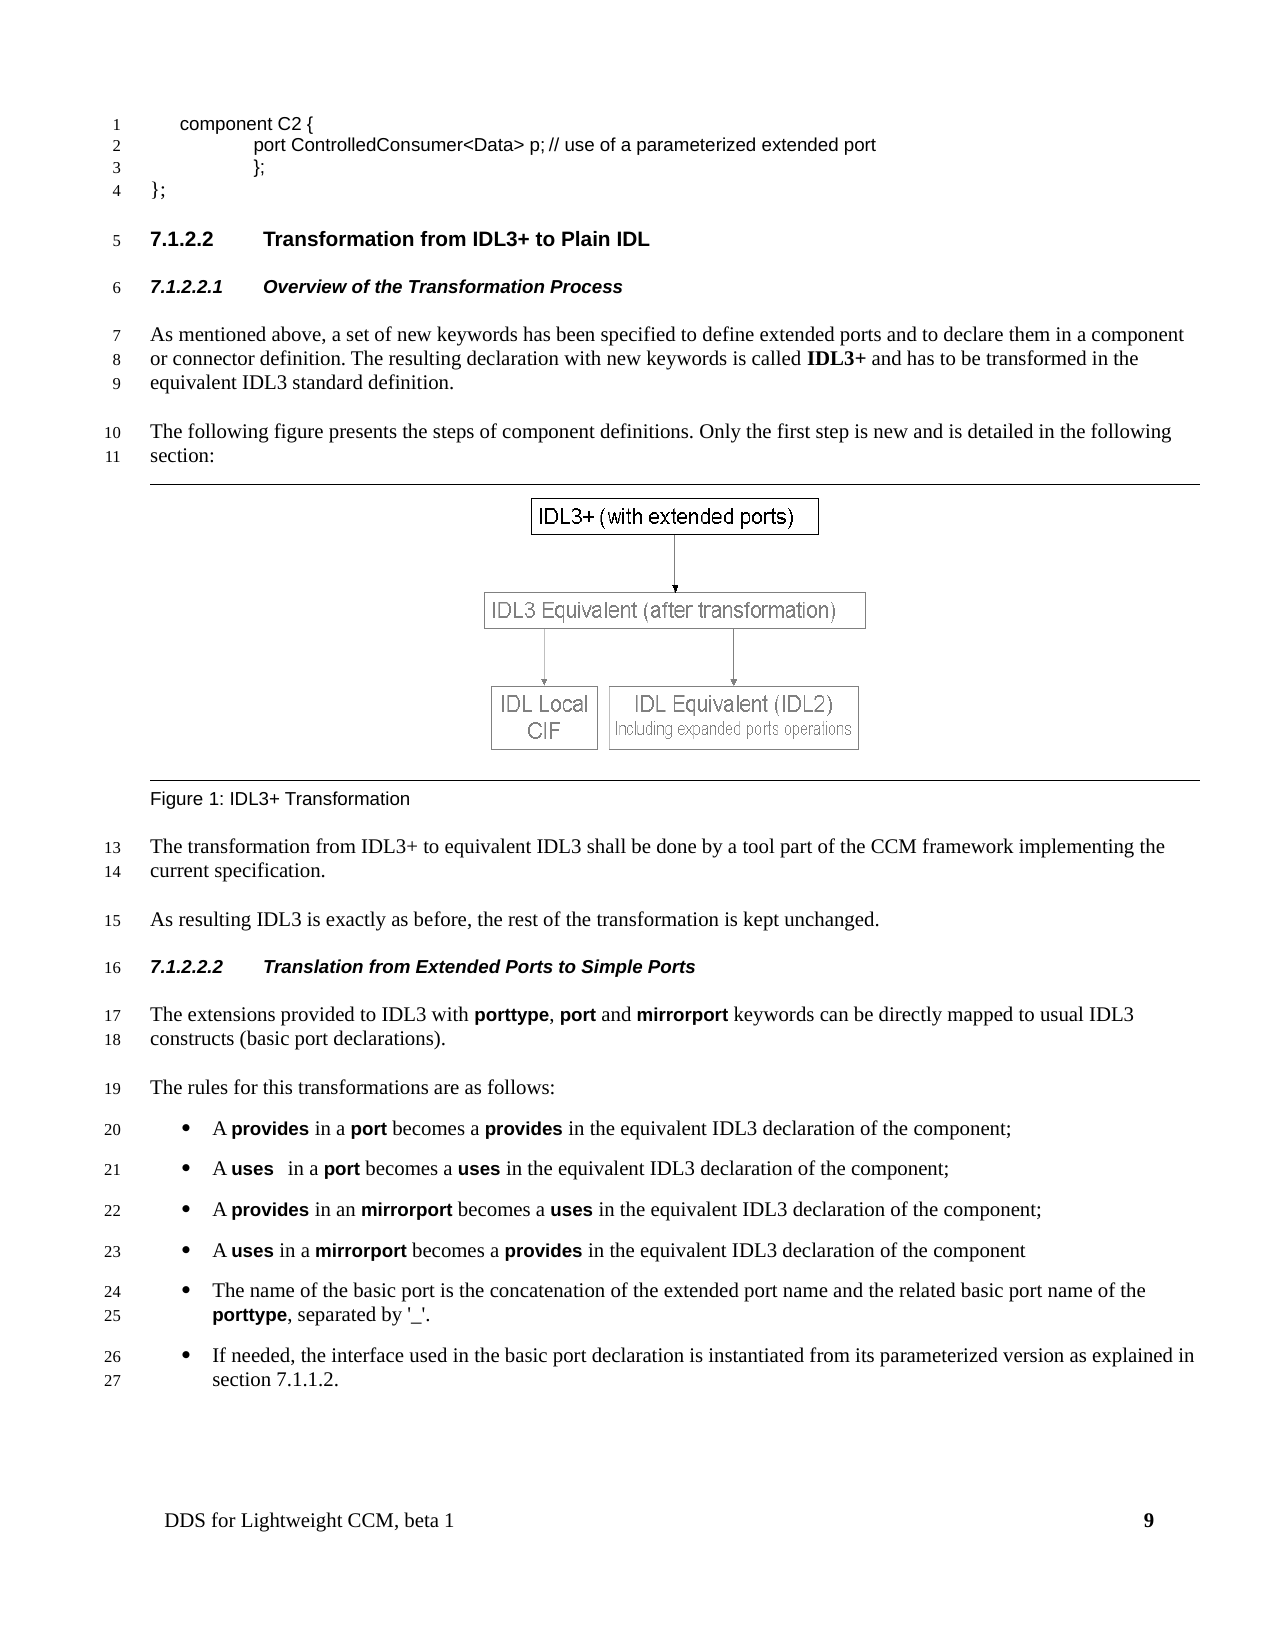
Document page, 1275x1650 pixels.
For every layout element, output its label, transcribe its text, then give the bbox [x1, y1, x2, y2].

subtitle Overview of the Transformation Process [150, 276, 1200, 297]
text The extensions provided to IDL3 with porttype, port and mirrorport keywords can be directly mapped to usual IDL3 constructs (basic port declarations). [150, 1002, 1200, 1050]
list A provides in a port becomes a provides in the equivalent IDL3 declaration of the component; [182, 1116, 1200, 1140]
text The following figure presents the steps of component definitions. Only the first step is new and is detailed in the following section: [150, 419, 1200, 467]
picture [480, 494, 871, 756]
list A provides in an mirrorport becomes a uses in the equivalent IDL3 declaration of the component; [182, 1197, 1200, 1221]
list A uses in a port becomes a uses in the equivalent IDL3 declaration of the component; [182, 1156, 1200, 1180]
list A uses in a mirrorport becomes a provides in the equivalent IDL3 declaration of the component [182, 1237, 1200, 1262]
text component C2 { [179, 112, 1200, 134]
text }; [150, 177, 1200, 201]
text As resulting IDL3 is exactly as before, the rest of the transformation is kept unchanged. [150, 907, 1200, 931]
subtitle Transformation from IDL3+ to Plain IDL [150, 227, 1200, 251]
list If needed, the interface used in the basic port declaration is instantiated from its parameterized version as explained in section 7.1.1.2. [182, 1343, 1200, 1391]
text As mentioned above, a set of new keywords has been specified to define extended ports and to declare them in a component or connector definition. The resulting declaration with new keywords is called IDL3+ and has to be transformed in the equivalent IDL3 standard definition. [150, 322, 1200, 394]
list The name of the basic port is the concatenation of the extended port name and the related basic port name of the porttype, separated by '_'. [182, 1278, 1200, 1326]
text The rules for this transformations are as follows: [150, 1075, 1200, 1099]
text port ControlledConsumer<Data> p; // use of a parameterized extended port [179, 134, 1200, 156]
text Figure 1: IDL3+ Transformation [150, 787, 1200, 809]
text The transformation from IDL3+ to equivalent IDL3 shall be done by a tool part of the CCM framework implementing the current specification. [150, 834, 1200, 882]
text }; [179, 156, 1200, 177]
subtitle Translation from Extended Ports to Simple Ports [150, 956, 1200, 977]
